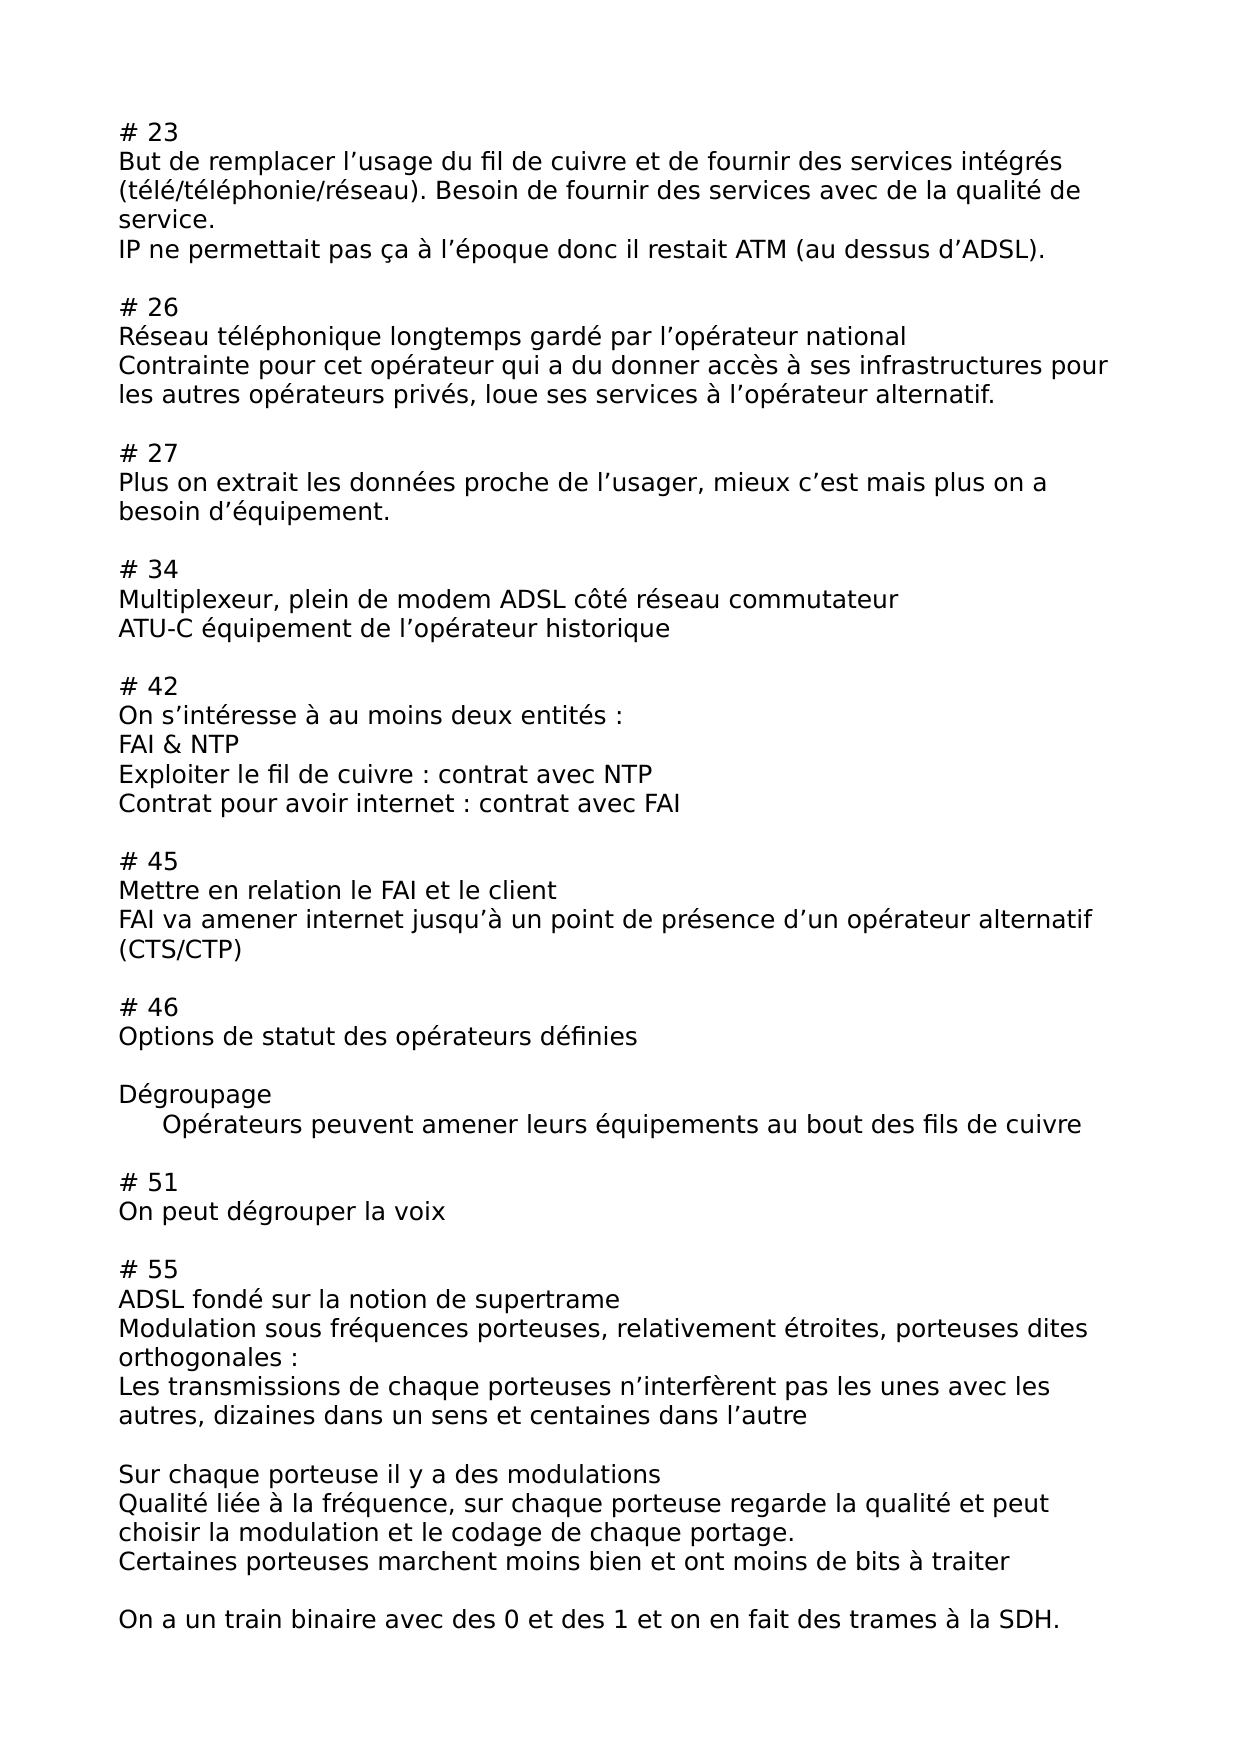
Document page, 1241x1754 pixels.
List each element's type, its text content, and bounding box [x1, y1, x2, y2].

text Certaines porteuses marchent moins bien et ont moins de bits à traiter [118, 1547, 1122, 1576]
text Plus on extrait les données proche de l’usager, mieux c’est mais plus on a besoin d’équipement. [118, 468, 1122, 526]
text Qualité liée à la fréquence, sur chaque porteuse regarde la qualité et peut choisir la modulation et le codage de chaque portage. [118, 1489, 1122, 1547]
text # 34 [118, 556, 1122, 585]
text Modulation sous fréquences porteuses, relativement étroites, porteuses dites orthogonales : [118, 1314, 1122, 1372]
text FAI & NTP [118, 731, 1122, 760]
text Opérateurs peuvent amener leurs équipements au bout des fils de cuivre [118, 1110, 1122, 1139]
text ADSL fondé sur la notion de supertrame [118, 1285, 1122, 1314]
text On s’intéresse à au moins deux entités : [118, 701, 1122, 731]
text Réseau téléphonique longtemps gardé par l’opérateur national [118, 322, 1122, 351]
text IP ne permettait pas ça à l’époque donc il restait ATM (au dessus d’ADSL). [118, 235, 1122, 264]
text FAI va amener internet jusqu’à un point de présence d’un opérateur alternatif (CTS/CTP) [118, 906, 1122, 964]
text Contrat pour avoir internet : contrat avec FAI [118, 789, 1122, 818]
text Options de statut des opérateurs définies [118, 1022, 1122, 1051]
text Sur chaque porteuse il y a des modulations [118, 1431, 1122, 1489]
text Les transmissions de chaque porteuses n’interfèrent pas les unes avec les autres, dizaines dans un sens et centaines dans l’autre [118, 1372, 1122, 1431]
text Mettre en relation le FAI et le client [118, 876, 1122, 906]
text On a un train binaire avec des 0 et des 1 et on en fait des trames à la SDH. [118, 1606, 1122, 1635]
text Dégroupage [118, 1081, 1122, 1110]
text # 55 [118, 1256, 1122, 1285]
text # 23 [118, 118, 1122, 147]
text Exploiter le fil de cuivre : contrat avec NTP [118, 760, 1122, 789]
text # 45 [118, 847, 1122, 876]
text But de remplacer l’usage du fil de cuivre et de fournir des services intégrés (télé/téléphonie/réseau). Besoin de fournir des services avec de la qualité de service. [118, 147, 1122, 235]
text ATU-C équipement de l’opérateur historique [118, 614, 1122, 643]
text # 46 [118, 993, 1122, 1022]
text # 26 [118, 293, 1122, 322]
text Contrainte pour cet opérateur qui a du donner accès à ses infrastructures pour les autres opérateurs privés, loue ses services à l’opérateur alternatif. [118, 351, 1122, 410]
text Multiplexeur, plein de modem ADSL côté réseau commutateur [118, 585, 1122, 614]
text # 51 [118, 1168, 1122, 1197]
text # 27 [118, 439, 1122, 468]
text On peut dégrouper la voix [118, 1197, 1122, 1226]
text # 42 [118, 672, 1122, 701]
